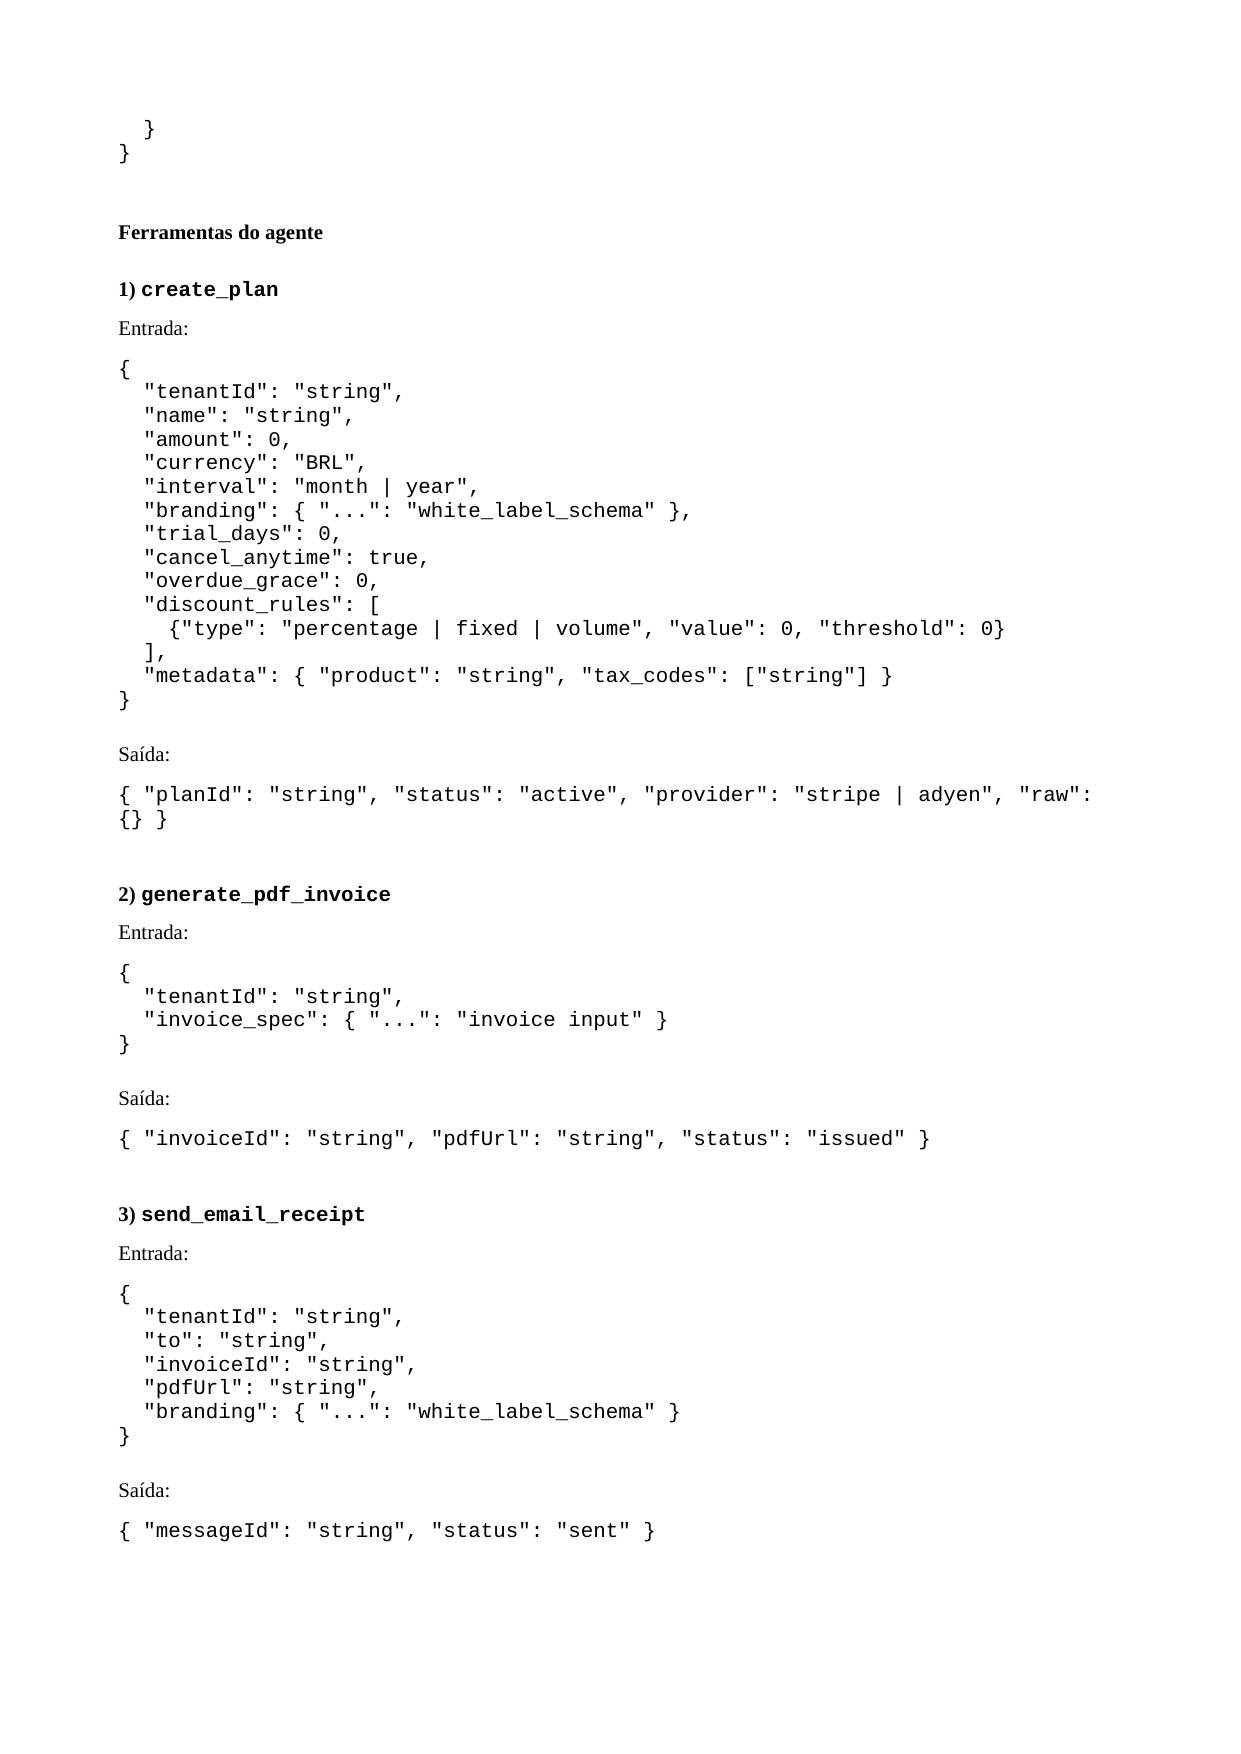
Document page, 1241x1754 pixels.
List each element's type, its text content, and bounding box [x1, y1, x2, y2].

subtitle 1) create_plan [118, 277, 1122, 303]
text Entrada: [118, 1241, 1122, 1264]
text { [118, 358, 1122, 381]
text { "messageId": "string", "status": "sent" } [118, 1520, 1122, 1543]
text "pdfUrl": "string", [118, 1377, 1122, 1401]
text { "invoiceId": "string", "pdfUrl": "string", "status": "issued" } [118, 1128, 1122, 1152]
text "to": "string", [118, 1330, 1122, 1354]
text "tenantId": "string", [118, 381, 1122, 405]
text } [118, 689, 1122, 712]
text } [118, 142, 1122, 165]
text "currency": "BRL", [118, 452, 1122, 476]
text "invoice_spec": { "...": "invoice input" } [118, 1009, 1122, 1033]
text "tenantId": "string", [118, 1306, 1122, 1330]
text "branding": { "...": "white_label_schema" } [118, 1401, 1122, 1424]
text "metadata": { "product": "string", "tax_codes": ["string"] } [118, 665, 1122, 689]
text Entrada: [118, 316, 1122, 339]
subtitle Ferramentas do agente [118, 220, 1122, 244]
text {"type": "percentage | fixed | volume", "value": 0, "threshold": 0} [118, 618, 1122, 641]
text Saída: [118, 742, 1122, 766]
text Entrada: [118, 920, 1122, 944]
text ], [118, 641, 1122, 665]
text "invoiceId": "string", [118, 1354, 1122, 1377]
text { [118, 1283, 1122, 1306]
text "branding": { "...": "white_label_schema" }, [118, 499, 1122, 523]
text } [118, 118, 1122, 142]
text } [118, 1424, 1122, 1448]
text } [118, 1033, 1122, 1057]
text Saída: [118, 1478, 1122, 1502]
subtitle 3) send_email_receipt [118, 1202, 1122, 1228]
text { [118, 962, 1122, 986]
text "discount_rules": [ [118, 594, 1122, 618]
subtitle 2) generate_pdf_invoice [118, 882, 1122, 907]
text "interval": "month | year", [118, 476, 1122, 499]
text "trial_days": 0, [118, 523, 1122, 547]
text "tenantId": "string", [118, 986, 1122, 1009]
text "overdue_grace": 0, [118, 571, 1122, 594]
text "cancel_anytime": true, [118, 547, 1122, 571]
text { "planId": "string", "status": "active", "provider": "stripe | adyen", "raw": {} } [118, 784, 1122, 831]
text "amount": 0, [118, 429, 1122, 452]
text "name": "string", [118, 405, 1122, 429]
text Saída: [118, 1086, 1122, 1110]
